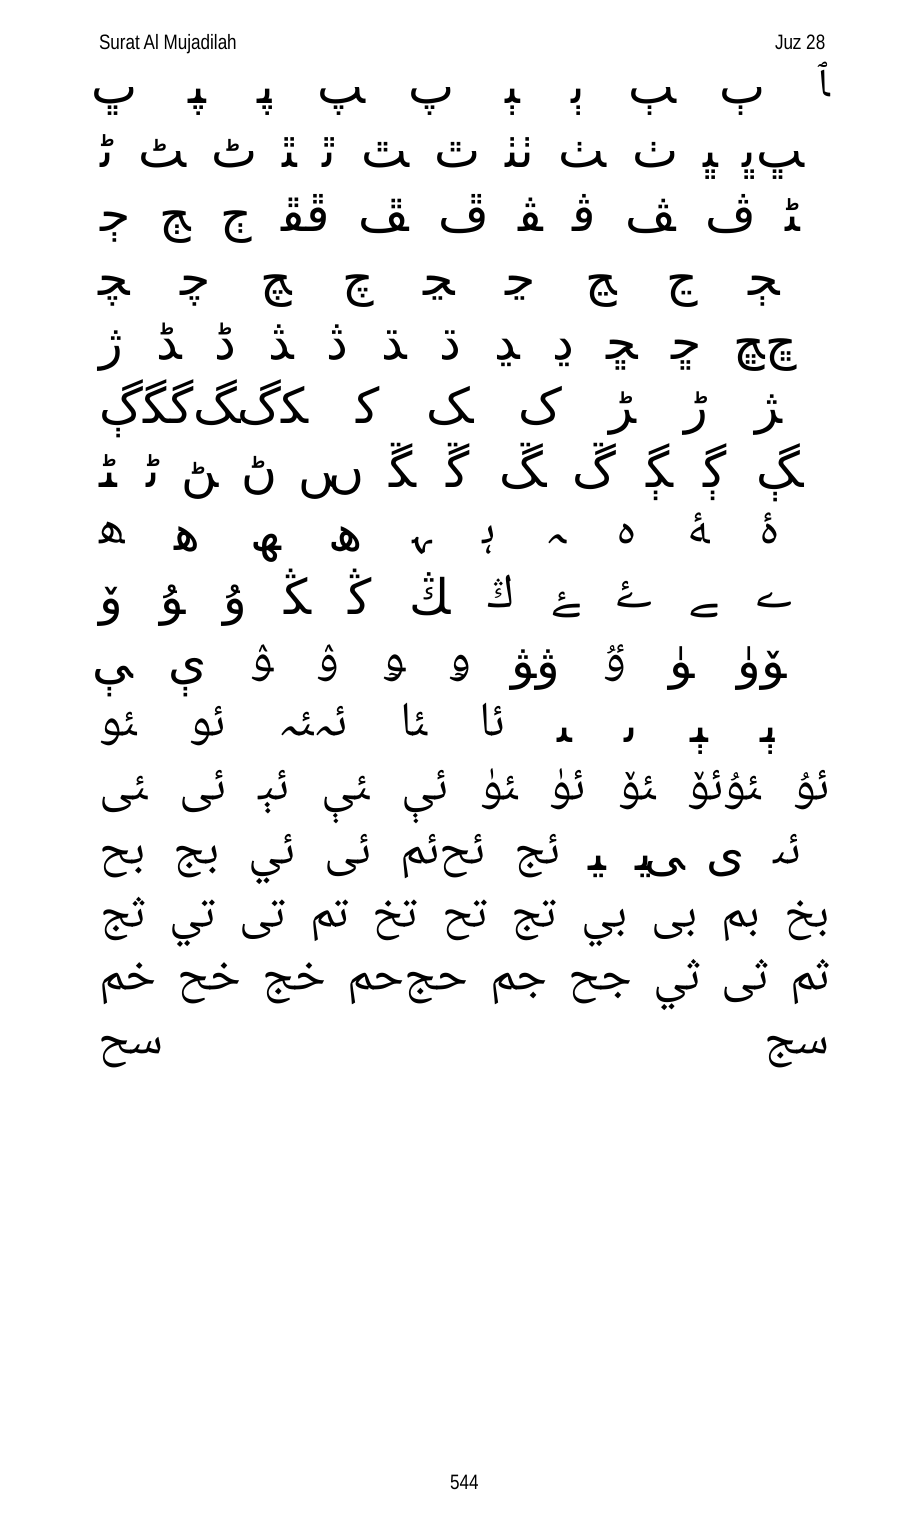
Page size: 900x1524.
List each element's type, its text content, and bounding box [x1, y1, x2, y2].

text ﰒ ﰓ ﰔ ﰕ ﰖ ﰗﰘ ﰙ ﰚ ﰛ ﰜ ﰝ [99, 953, 829, 1080]
text ﰇ ﰈ ﰉ ﰊ ﰋ ﰌ ﰍ ﰎ ﰏ ﰐ ﰑ [99, 890, 829, 953]
text ﯦ ﯧ ﯨ ﯩ ﯪ ﯫ ﯬﯭ ﯮ ﯯ [99, 698, 829, 762]
text ﭾﭿ ﮀ ﮁ ﮂ ﮃ ﮄ ﮅ ﮆ ﮇ ﮈ ﮉ ﮊ [99, 315, 829, 379]
text ﮤ ﮥ ﮦ ﮧ ﮨ ﮩ ﮪ ﮫ ﮬ ﮭ [99, 507, 829, 571]
text ﭵ ﭶ ﭷ ﭸ ﭹ ﭺ ﭻ ﭼ ﭽ [99, 252, 829, 315]
text ﮮ ﮯ ﮰ ﮱ ﯓ ﯔ ﯕ ﯖ ﯗ ﯘ ﯙ [99, 571, 829, 635]
text ﭛﭜ ﭝ ﭞ ﭟ ﭠﭡ ﭢ ﭣ ﭤ ﭥ ﭦ ﭧ ﭨ [99, 124, 829, 188]
text ﯰ ﯱﯲ ﯳ ﯴ ﯵ ﯶ ﯷ ﯸ ﯹ ﯺ [99, 762, 829, 826]
text ﮋ ﮌ ﮍ ﮎ ﮏ ﮐ ﮑﮒﮓﮔﮕﮖ [99, 379, 829, 443]
text ﯚﯛ ﯜ ﯝ ﯞﯟ ﯠ ﯡ ﯢ ﯣ ﯤ ﯥ [99, 635, 829, 698]
text ﭩ ﭪ ﭫ ﭬ ﭭ ﭮ ﭯ ﭰﭱ ﭲ ﭳ ﭴ [99, 188, 829, 252]
text ﮗ ﮘ ﮙ ﮚ ﮛ ﮜ ﮝ ﮞﮟ ﮠ ﮡ ﮢ ﮣ [99, 443, 829, 507]
text ﯻ ﯼ ﯽﯾ ﯿ ﰀ ﰁﰂ ﰃ ﰄ ﰅ ﰆ [99, 826, 829, 890]
text ﭑ ﭒ ﭓ ﭔ ﭕ ﭖ ﭗ ﭘ ﭙ ﭚ [99, 60, 829, 124]
